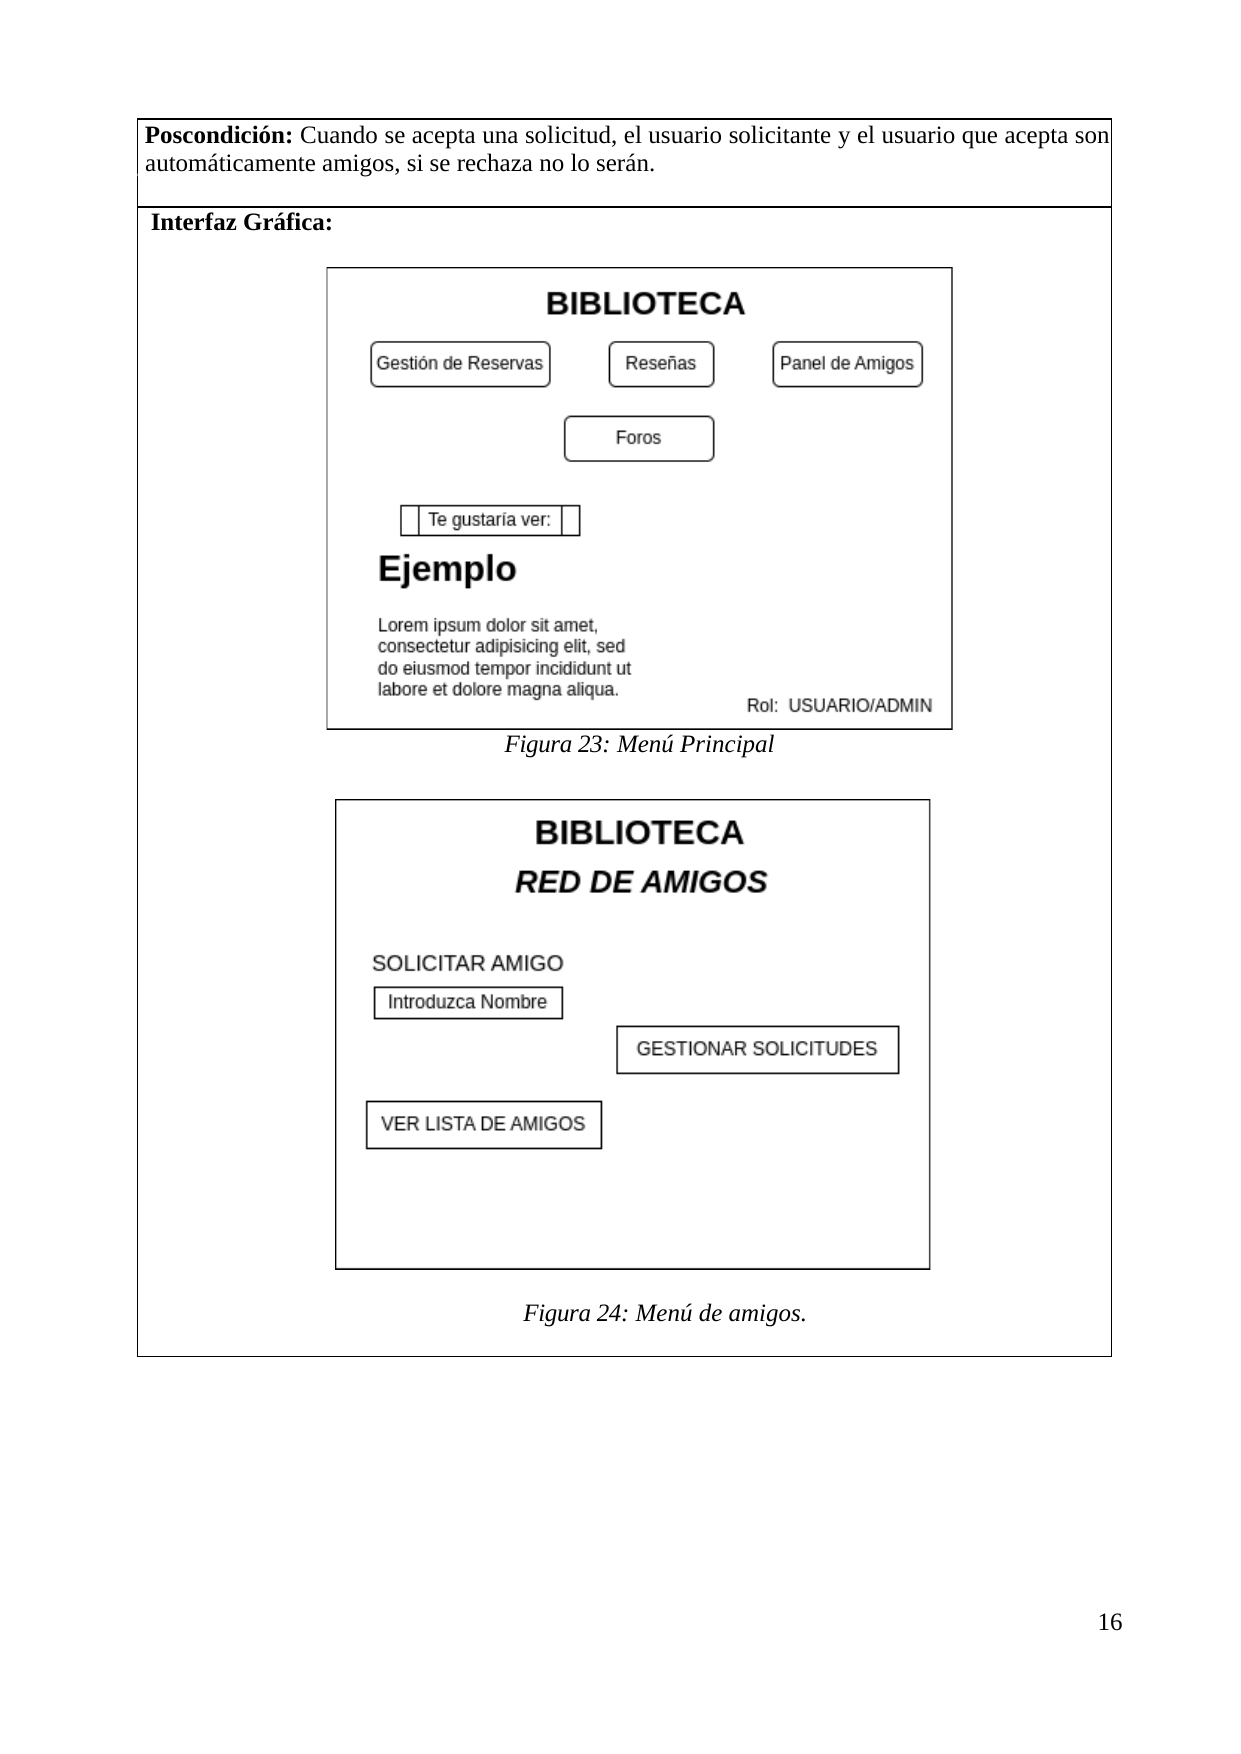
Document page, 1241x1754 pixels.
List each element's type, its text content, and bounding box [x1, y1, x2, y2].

picture [335, 799, 931, 1270]
picture [326, 267, 953, 730]
table_cell Interfaz Gráfica: Figura 23: Menú Principal Figura 24: Menú de amigos. [138, 208, 1111, 1356]
table_cell Poscondición: Cuando se acepta una solicitud, el usuario solicitante y el usuario que acepta son jautomáticamente amigos, si se rechaza no lo serán. [138, 120, 1111, 206]
